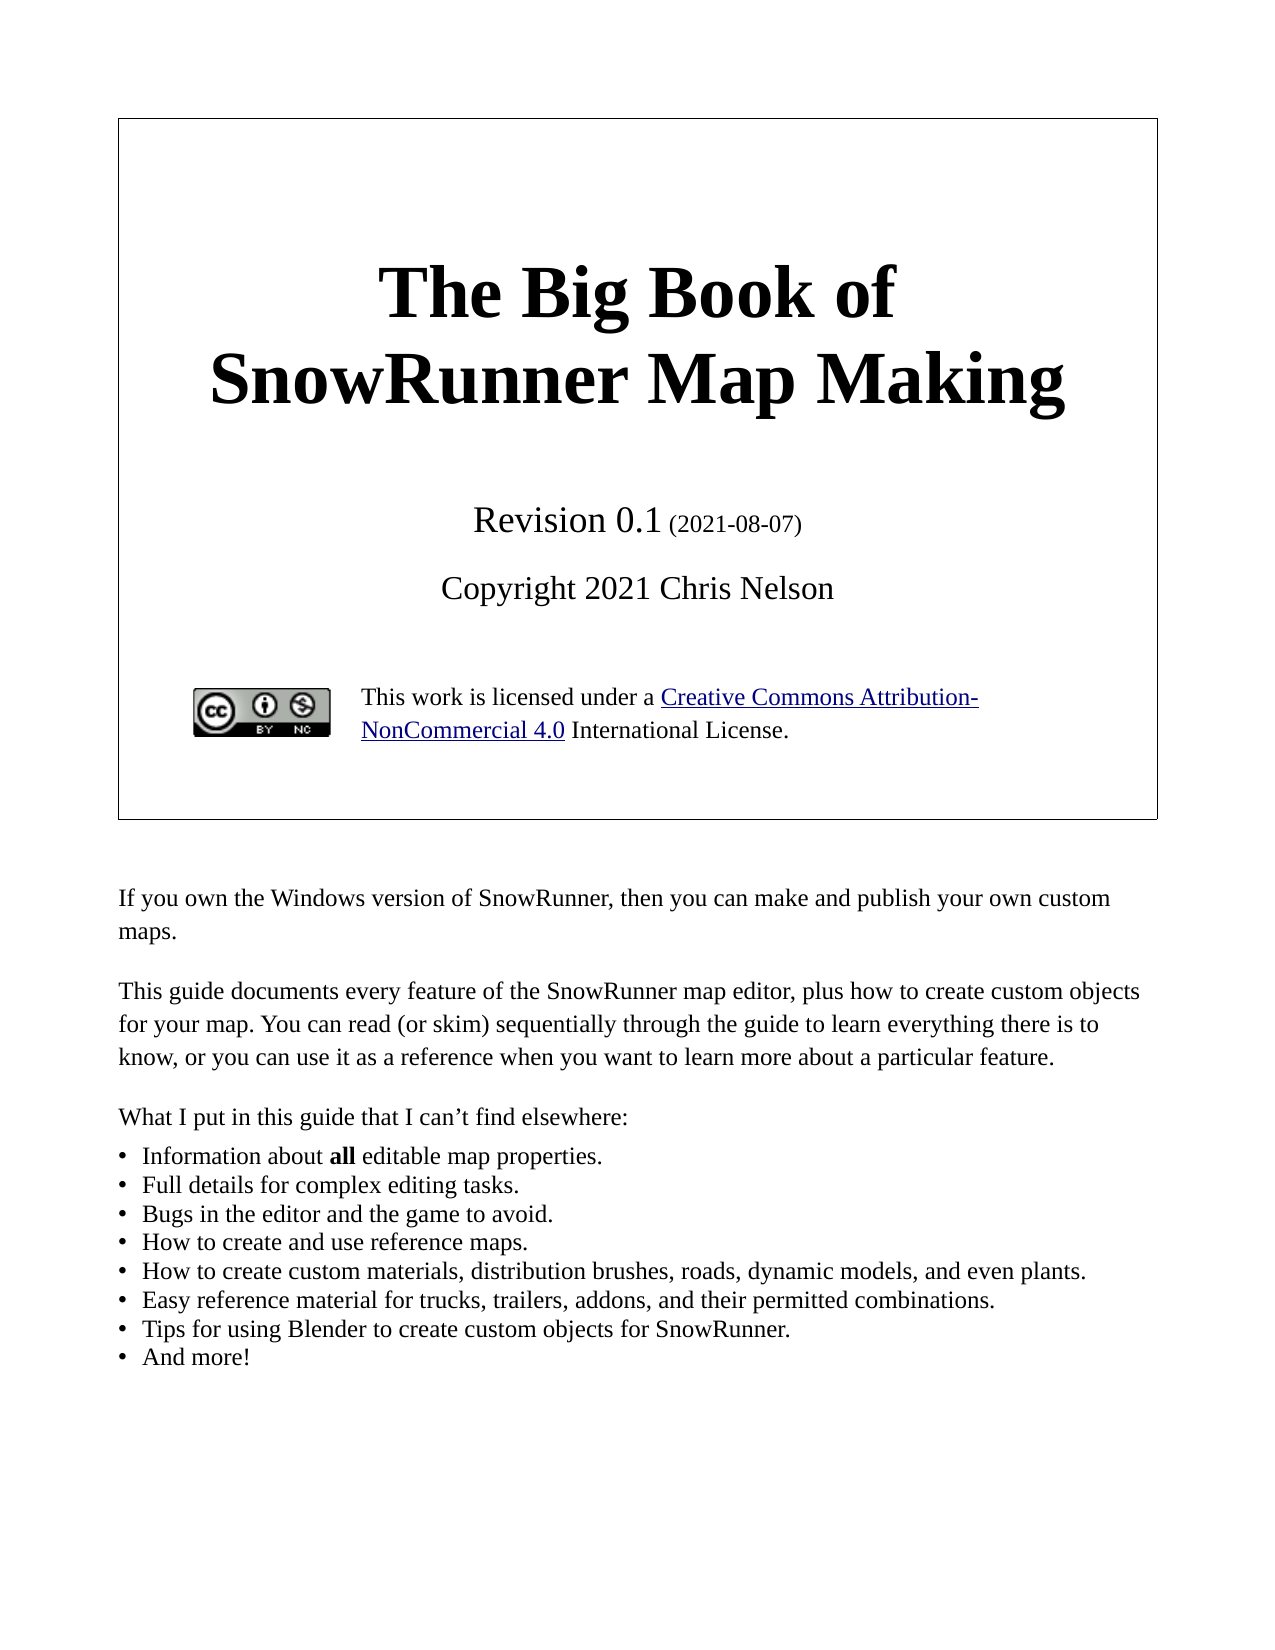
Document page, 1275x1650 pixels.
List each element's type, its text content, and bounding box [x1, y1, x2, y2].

list Information about all editable map properties. [118, 1141, 1157, 1170]
text If you own the Windows version of SnowRunner, then you can make and publish your own custom maps. [118, 883, 1157, 945]
list How to create and use reference maps. [118, 1227, 1157, 1256]
list And more! [118, 1342, 1157, 1371]
list Tips for using Blender to create custom objects for SnowRunner. [118, 1314, 1157, 1342]
subtitle What I put in this guide that I can’t find elsewhere: [118, 1102, 1157, 1131]
text This work is licensed under a Creative Commons Attribution-NonCommercial 4.0 International License. [193, 682, 1082, 744]
title The Big Book of SnowRunner Map Making [193, 247, 1082, 420]
list Bugs in the editor and the game to avoid. [118, 1199, 1157, 1227]
list Full details for complex editing tasks. [118, 1170, 1157, 1199]
text This guide documents every feature of the SnowRunner map editor, plus how to create custom objects for your map. You can read (or skim) sequentially through the guide to learn everything there is to know, or you can use it as a reference when you want to learn more about a particular feature. [118, 976, 1157, 1071]
text Copyright 2021 Chris Nelson [193, 568, 1082, 607]
list Easy reference material for trucks, trailers, addons, and their permitted combinations. [118, 1285, 1157, 1314]
picture [193, 688, 331, 737]
subtitle Revision 0.1 (2021-08-07) [193, 498, 1082, 541]
list How to create custom materials, distribution brushes, roads, dynamic models, and even plants. [118, 1256, 1157, 1285]
